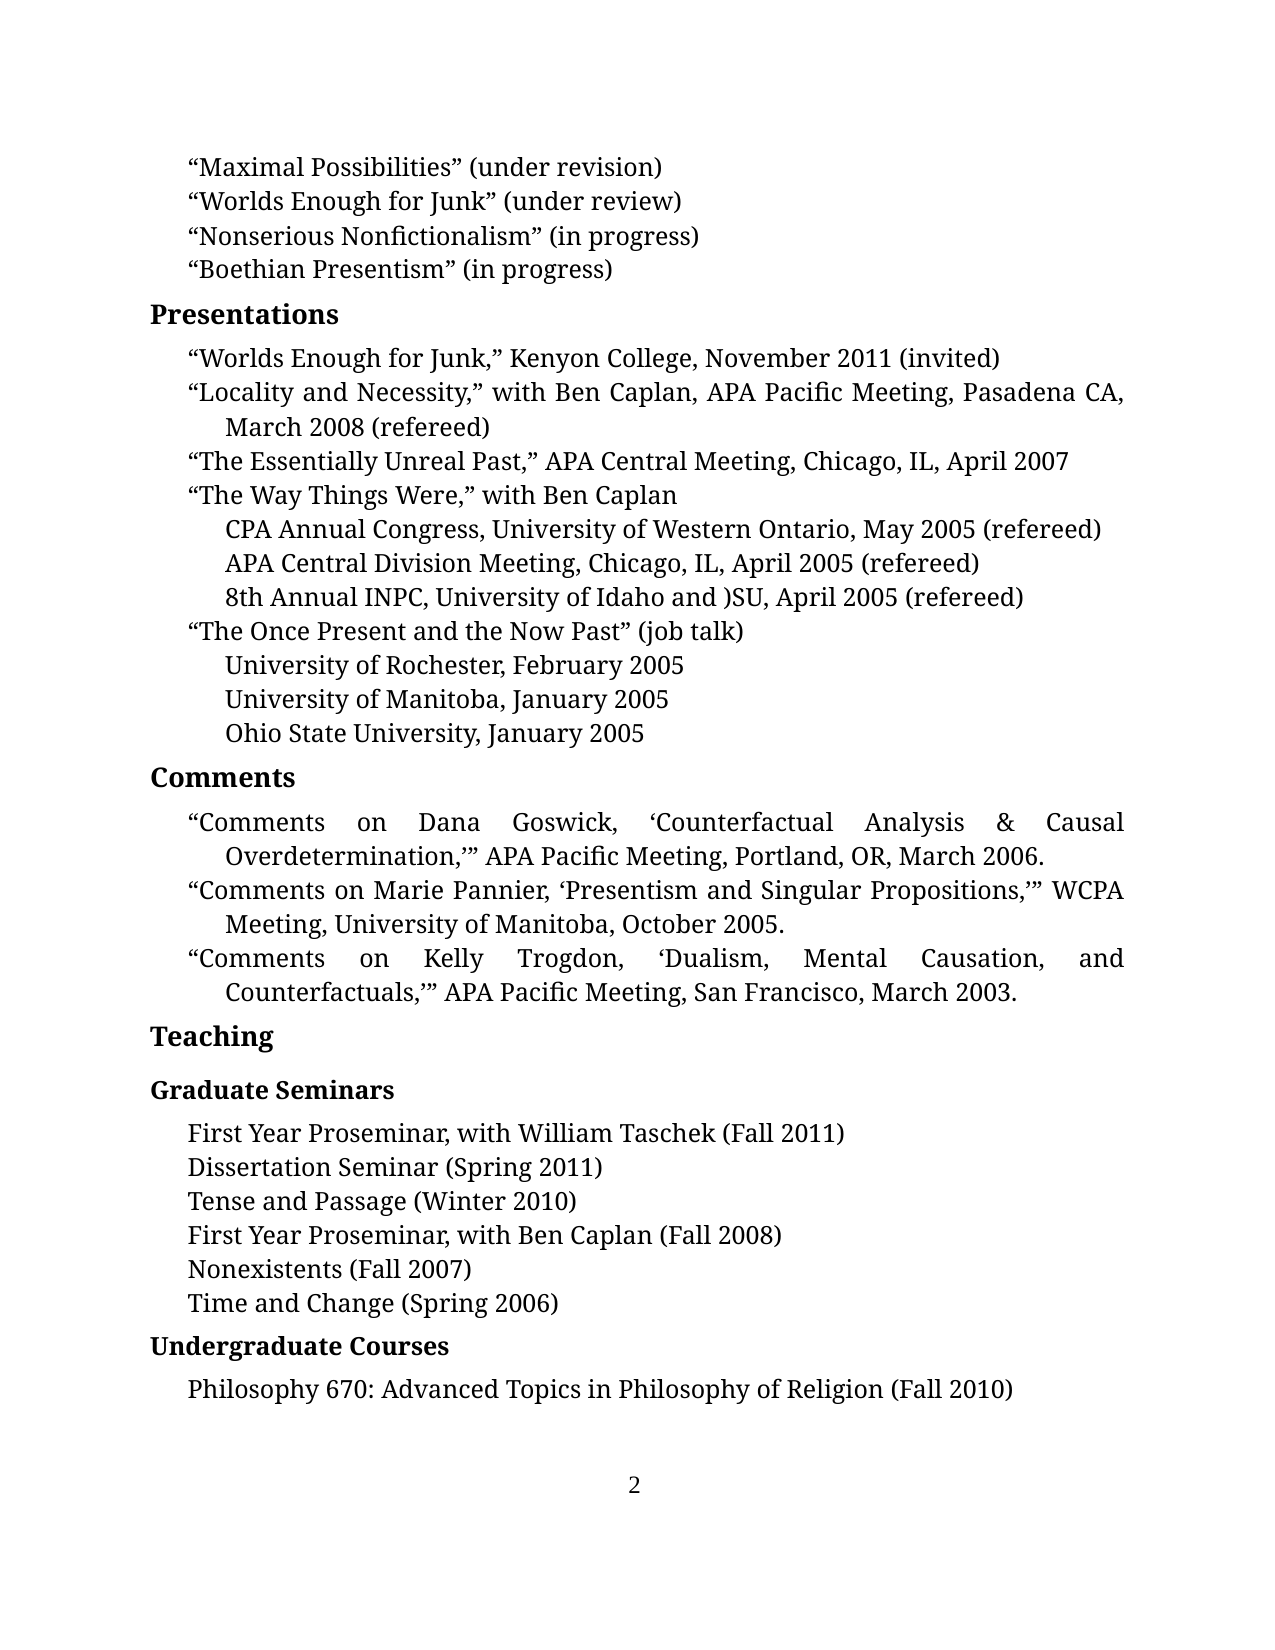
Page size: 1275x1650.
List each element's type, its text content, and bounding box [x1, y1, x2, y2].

subtitle Comments [150, 759, 1125, 796]
list “Nonserious Nonfictionalism” (in progress) [187, 218, 1125, 252]
list First Year Proseminar, with William Taschek (Fall 2011) [187, 1116, 1125, 1150]
subtitle Teaching [150, 1018, 1125, 1055]
list “The Once Present and the Now Past” (job talk) [187, 613, 1125, 648]
list “The Way Things Were,” with Ben Caplan [187, 477, 1125, 511]
list “Comments on Dana Goswick, ‘Counterfactual Analysis & Causal Overdetermination,’” APA Pacific Meeting, Portland, OR, March 2006. [187, 804, 1125, 873]
list “Boethian Presentism” (in progress) [187, 252, 1125, 286]
list First Year Proseminar, with Ben Caplan (Fall 2008) [187, 1218, 1125, 1252]
list Nonexistents (Fall 2007) [187, 1252, 1125, 1286]
list CPA Annual Congress, University of Western Ontario, May 2005 (refereed) [225, 511, 1125, 545]
subtitle Presentations [150, 295, 1125, 332]
list “Worlds Enough for Junk” (under review) [187, 184, 1125, 218]
list APA Central Division Meeting, Chicago, IL, April 2005 (refereed) [225, 545, 1125, 579]
list Tense and Passage (Winter 2010) [187, 1184, 1125, 1218]
list “The Essentially Unreal Past,” APA Central Meeting, Chicago, IL, April 2007 [187, 443, 1125, 477]
list University of Manitoba, January 2005 [225, 682, 1125, 716]
subtitle Undergraduate Courses [150, 1329, 1125, 1363]
subtitle Graduate Seminars [150, 1073, 1125, 1107]
list Ohio State University, January 2005 [225, 716, 1125, 750]
list “Comments on Kelly Trogdon, ‘Dualism, Mental Causation, and Counterfactuals,’” APA Pacific Meeting, San Francisco, March 2003. [187, 941, 1125, 1009]
list Philosophy 670: Advanced Topics in Philosophy of Religion (Fall 2010) [187, 1372, 1125, 1406]
list Time and Change (Spring 2006) [187, 1286, 1125, 1320]
list University of Rochester, February 2005 [225, 648, 1125, 682]
list 8th Annual INPC, University of Idaho and )SU, April 2005 (refereed) [225, 579, 1125, 613]
list Dissertation Seminar (Spring 2011) [187, 1150, 1125, 1184]
list “Worlds Enough for Junk,” Kenyon College, November 2011 (invited) [187, 341, 1125, 375]
list “Locality and Necessity,” with Ben Caplan, APA Pacific Meeting, Pasadena CA, March 2008 (refereed) [187, 375, 1125, 443]
list “Comments on Marie Pannier, ‘Presentism and Singular Propositions,’” WCPA Meeting, University of Manitoba, October 2005. [187, 873, 1125, 941]
list “Maximal Possibilities” (under revision) [187, 150, 1125, 184]
